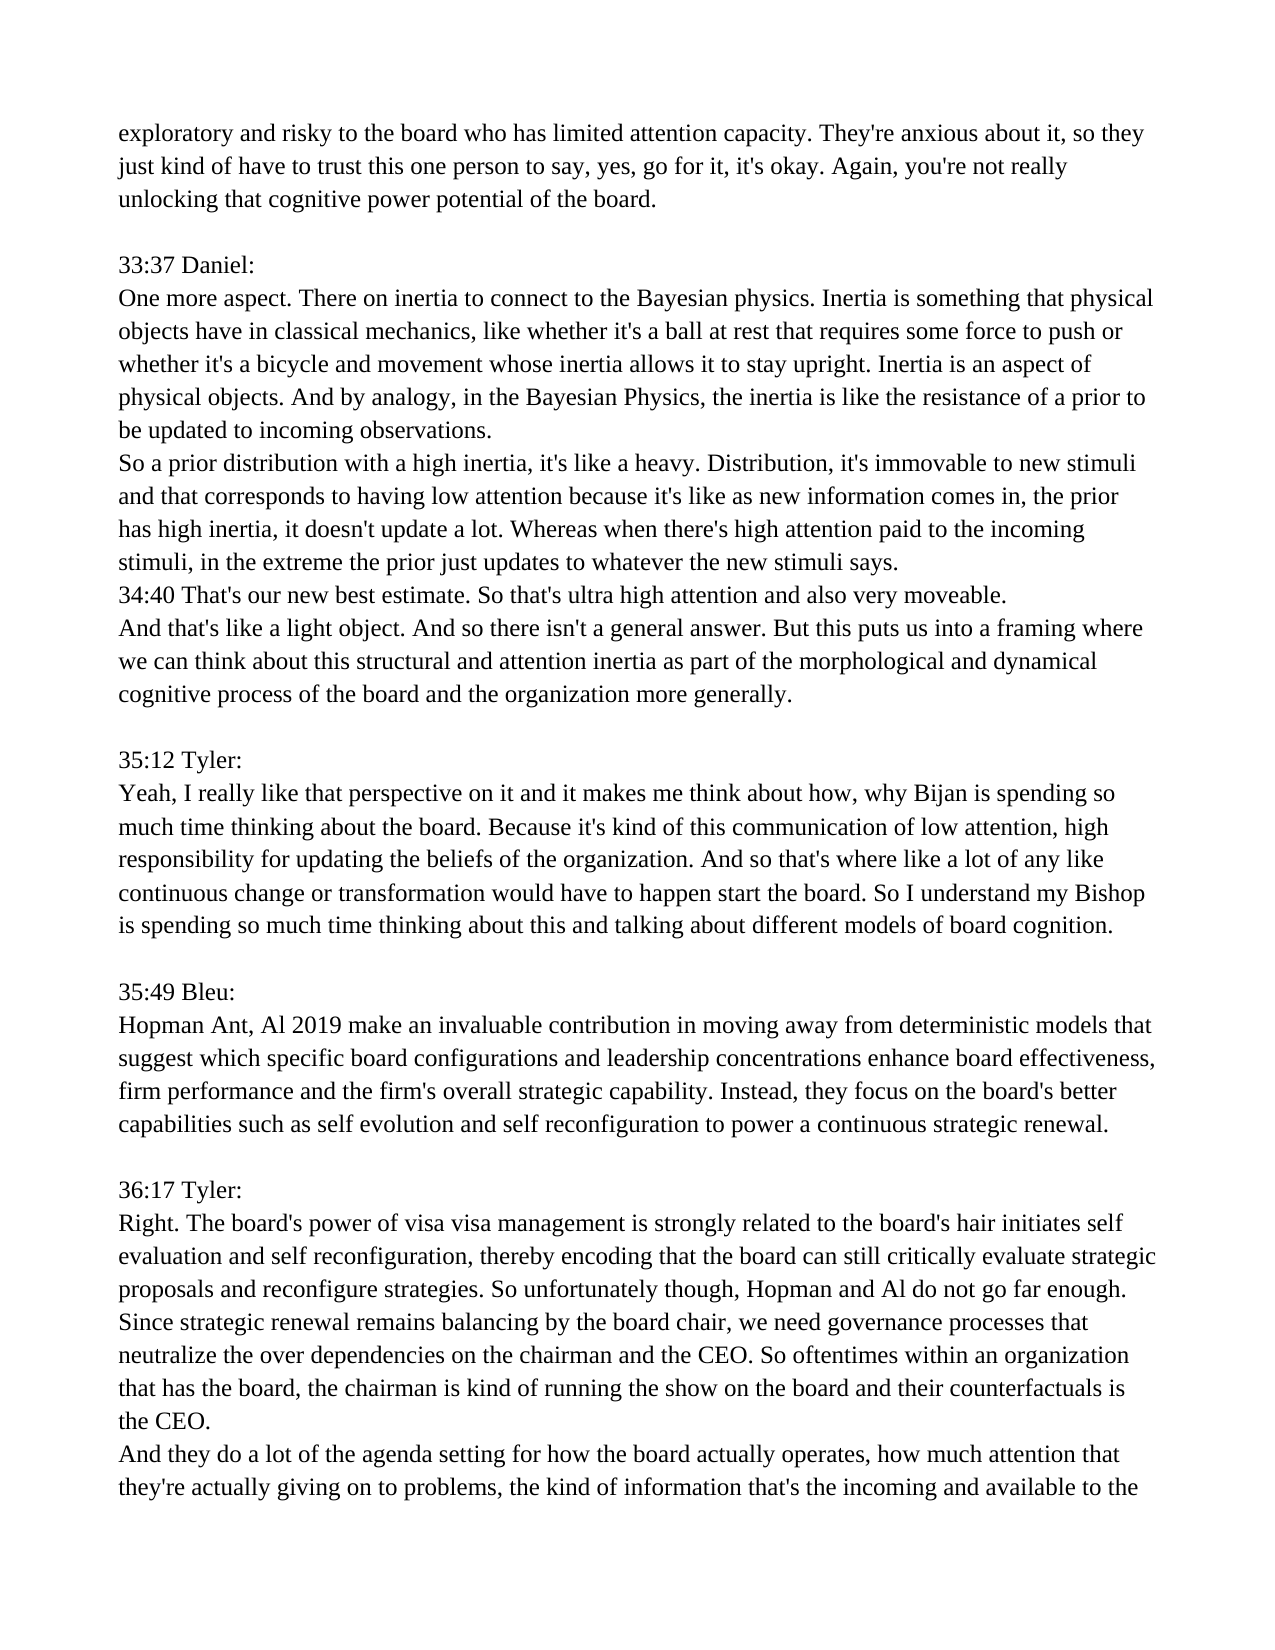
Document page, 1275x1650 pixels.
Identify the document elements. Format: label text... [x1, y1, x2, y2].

text And that's like a light object. And so there isn't a general answer. But this puts us into a framing where we can think about this structural and attention inertia as part of the morphological and dynamical cognitive process of the board and the organization more generally. [118, 613, 1157, 708]
text exploratory and risky to the board who has limited attention capacity. They're anxious about it, so they just kind of have to trust this one person to say, yes, go for it, it's okay. Again, you're not really unlocking that cognitive power potential of the board. [118, 118, 1157, 213]
text 36:17 Tyler: [118, 1175, 1157, 1203]
text One more aspect. There on inertia to connect to the Bayesian physics. Inertia is something that physical objects have in classical mechanics, like whether it's a ball at rest that requires some force to push or whether it's a bicycle and movement whose inertia allows it to stay upright. Inertia is an aspect of physical objects. And by analogy, in the Bayesian Physics, the inertia is like the resistance of a prior to be updated to incoming observations. [118, 283, 1157, 444]
text 34:40 That's our new best estimate. So that's ultra high attention and also very moveable. [118, 580, 1157, 609]
text 35:49 Bleu: [118, 977, 1157, 1005]
text Right. The board's power of visa visa management is strongly related to the board's hair initiates self evaluation and self reconfiguration, thereby encoding that the board can still critically evaluate strategic proposals and reconfigure strategies. So unfortunately though, Hopman and Al do not go far enough. Since strategic renewal remains balancing by the board chair, we need governance processes that neutralize the over dependencies on the chairman and the CEO. So oftentimes within an organization that has the board, the chairman is kind of running the show on the board and their counterfactuals is the CEO. [118, 1208, 1157, 1435]
text So a prior distribution with a high inertia, it's like a heavy. Distribution, it's immovable to new stimuli and that corresponds to having low attention because it's like as new information comes in, the prior has high inertia, it doesn't update a lot. Whereas when there's high attention paid to the incoming stimuli, in the extreme the prior just updates to whatever the new stimuli says. [118, 448, 1157, 576]
text 35:12 Tyler: [118, 746, 1157, 774]
text And they do a lot of the agenda setting for how the board actually operates, how much attention that they're actually giving on to problems, the kind of information that's the incoming and available to the [118, 1439, 1157, 1501]
text Yeah, I really like that perspective on it and it makes me think about how, why Bijan is spending so much time thinking about the board. Because it's kind of this communication of low attention, high responsibility for updating the beliefs of the organization. And so that's where like a lot of any like continuous change or transformation would have to happen start the board. So I understand my Bishop is spending so much time thinking about this and talking about different models of board cognition. [118, 778, 1157, 939]
text Hopman Ant, Al 2019 make an invaluable contribution in moving away from deterministic models that suggest which specific board configurations and leadership concentrations enhance board effectiveness, firm performance and the firm's overall strategic capability. Instead, they focus on the board's better capabilities such as self evolution and self reconfiguration to power a continuous strategic renewal. [118, 1010, 1157, 1137]
text 33:37 Daniel: [118, 250, 1157, 279]
